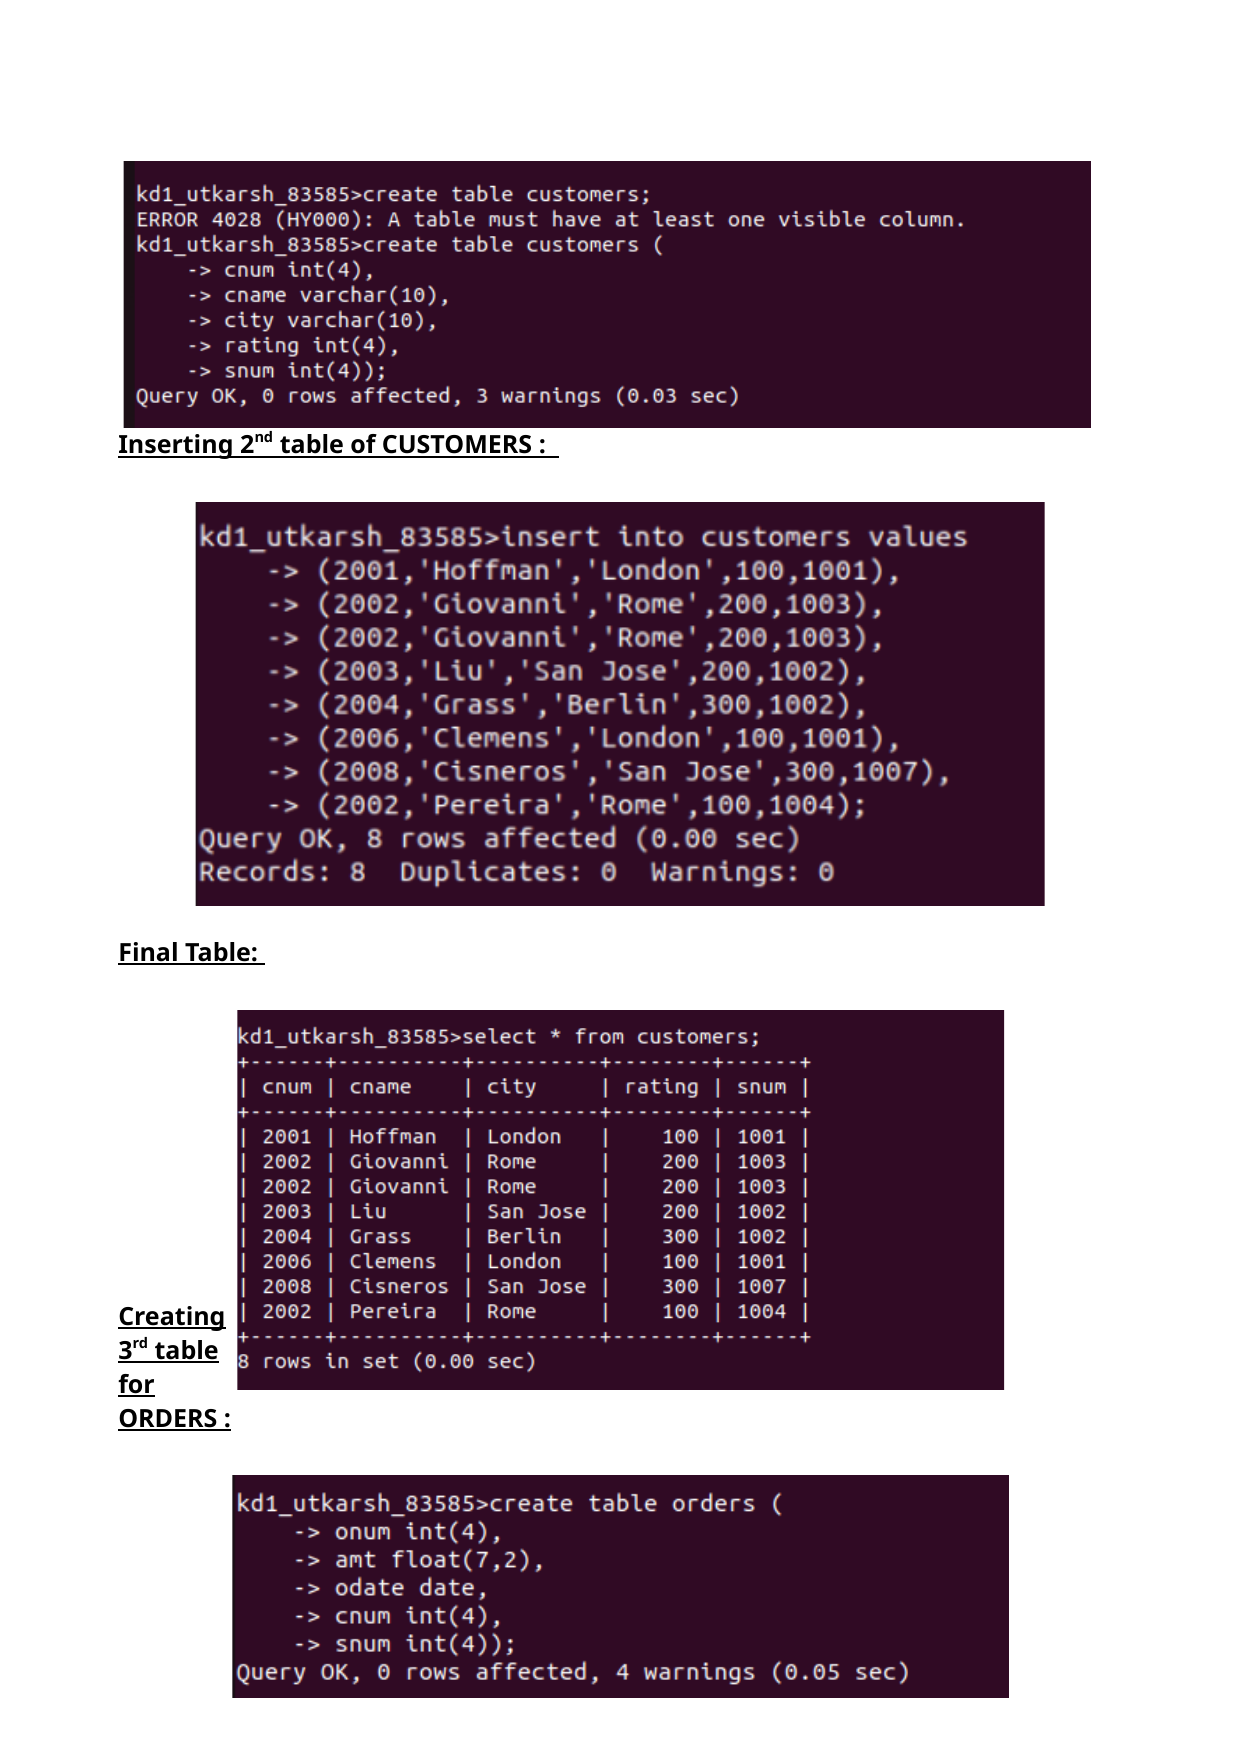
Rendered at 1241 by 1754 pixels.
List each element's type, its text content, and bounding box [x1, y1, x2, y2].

picture [195, 502, 1045, 906]
picture [123, 224, 207, 428]
text Creating 3rd table for ORDERS : [118, 1298, 1122, 1434]
picture [232, 1475, 291, 1539]
text Final Table: [118, 934, 1122, 968]
text Inserting 2nd table of CUSTOMERS : [118, 152, 1122, 461]
picture [237, 1010, 301, 1187]
